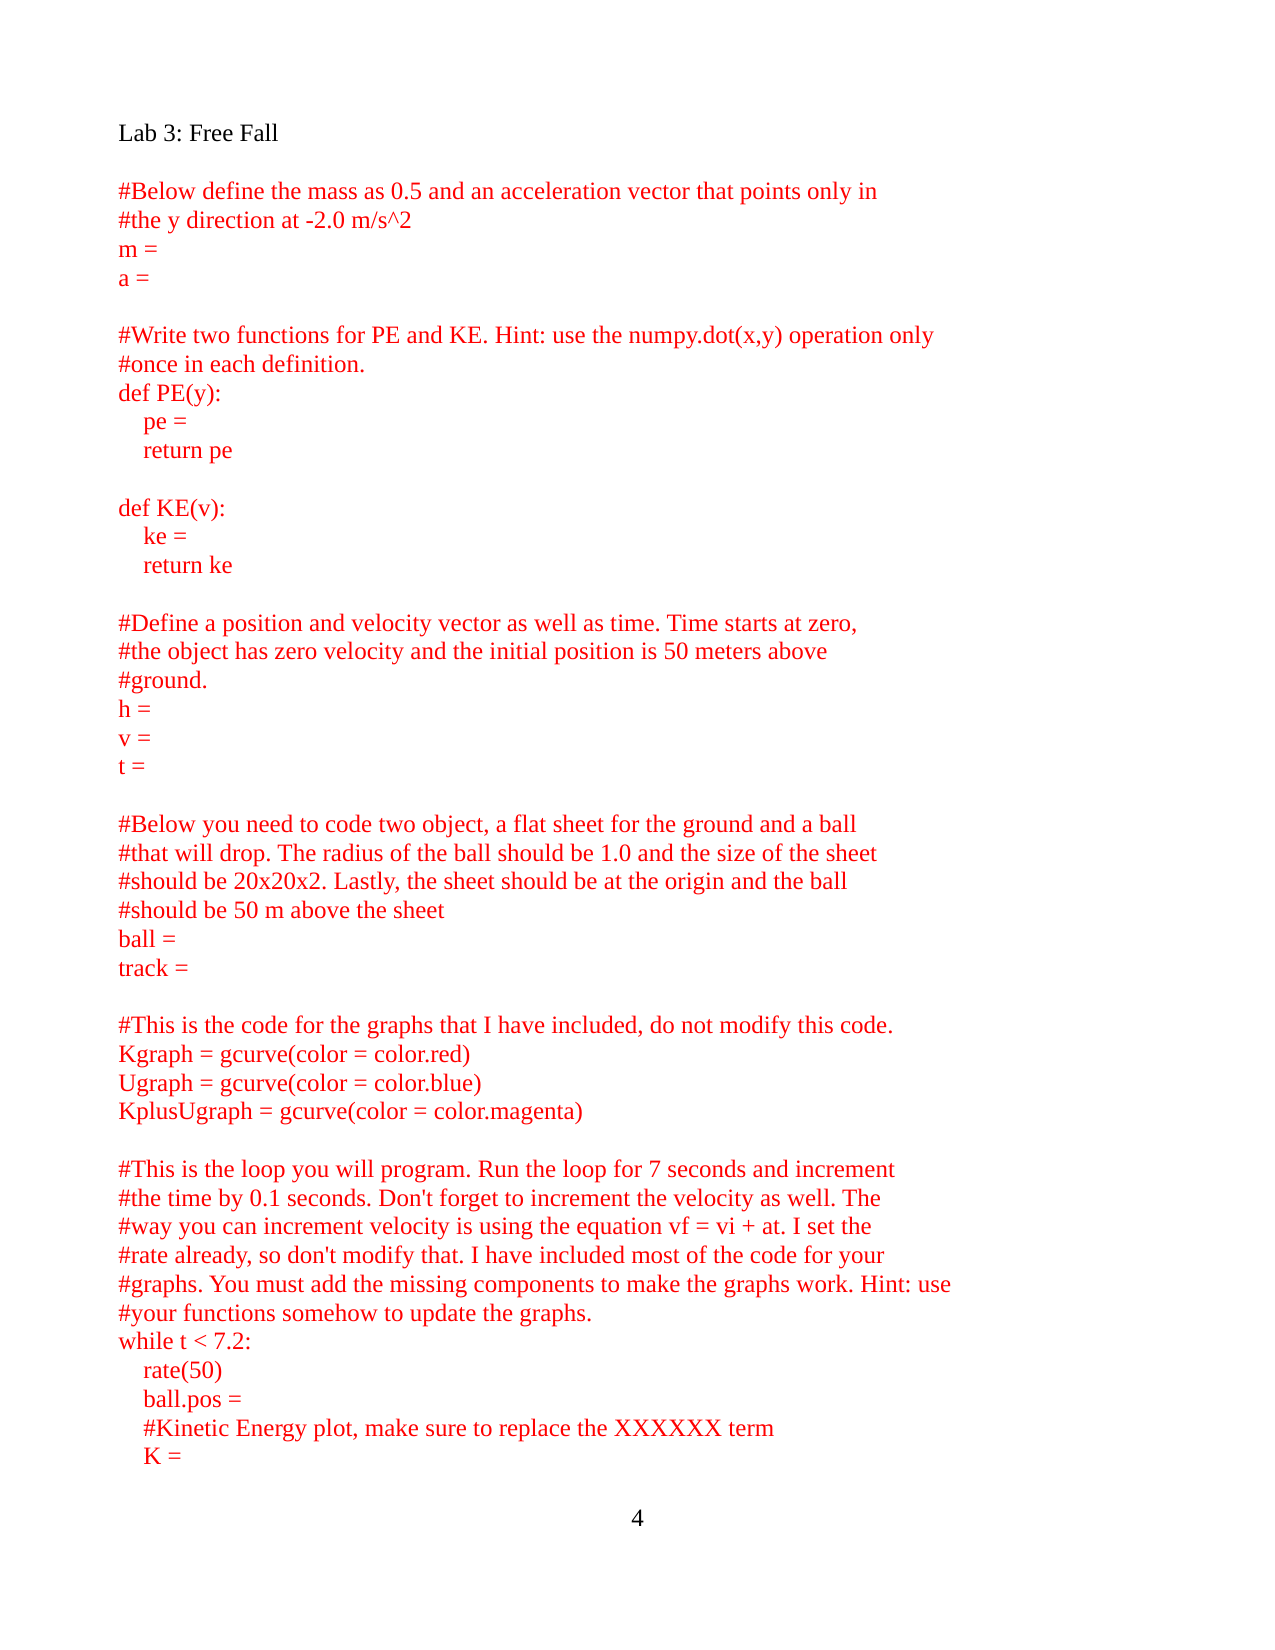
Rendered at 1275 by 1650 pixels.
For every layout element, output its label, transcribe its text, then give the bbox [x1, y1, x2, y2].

text #that will drop. The radius of the ball should be 1.0 and the size of the sheet [118, 838, 1157, 866]
text #Define a position and velocity vector as well as time. Time starts at zero, [118, 608, 1157, 636]
text K = [118, 1441, 1157, 1470]
text track = [118, 953, 1157, 981]
text #the object has zero velocity and the initial position is 50 meters above [118, 636, 1157, 665]
text #should be 50 m above the sheet [118, 895, 1157, 924]
text #ground. [118, 665, 1157, 694]
text #once in each definition. [118, 349, 1157, 378]
text #rate already, so don't modify that. I have included most of the code for your [118, 1240, 1157, 1269]
text #Below define the mass as 0.5 and an acceleration vector that points only in [118, 176, 1157, 205]
text ke = [118, 521, 1157, 550]
text #Write two functions for PE and KE. Hint: use the numpy.dot(x,y) operation only [118, 320, 1157, 349]
text ball.pos = [118, 1384, 1157, 1413]
text #your functions somehow to update the graphs. [118, 1298, 1157, 1326]
text ball = [118, 924, 1157, 953]
text h = [118, 694, 1157, 723]
text #Kinetic Energy plot, make sure to replace the XXXXXX term [118, 1413, 1157, 1441]
text KplusUgraph = gcurve(color = color.magenta) [118, 1096, 1157, 1125]
text pe = [118, 406, 1157, 435]
text t = [118, 751, 1157, 780]
text #This is the code for the graphs that I have included, do not modify this code. [118, 1010, 1157, 1039]
text rate(50) [118, 1355, 1157, 1384]
text #should be 20x20x2. Lastly, the sheet should be at the origin and the ball [118, 866, 1157, 895]
text #way you can increment velocity is using the equation vf = vi + at. I set the [118, 1211, 1157, 1240]
text def KE(v): [118, 493, 1157, 521]
text Kgraph = gcurve(color = color.red) [118, 1039, 1157, 1068]
text #the time by 0.1 seconds. Don't forget to increment the velocity as well. The [118, 1183, 1157, 1211]
text #the y direction at -2.0 m/s^2 [118, 205, 1157, 234]
text m = [118, 234, 1157, 263]
text #graphs. You must add the missing components to make the graphs work. Hint: use [118, 1269, 1157, 1298]
text return pe [118, 435, 1157, 464]
text while t < 7.2: [118, 1326, 1157, 1355]
text #Below you need to code two object, a flat sheet for the ground and a ball [118, 809, 1157, 838]
text #This is the loop you will program. Run the loop for 7 seconds and increment [118, 1154, 1157, 1183]
text a = [118, 263, 1157, 291]
text Ugraph = gcurve(color = color.blue) [118, 1068, 1157, 1096]
text v = [118, 723, 1157, 751]
text def PE(y): [118, 378, 1157, 406]
text return ke [118, 550, 1157, 579]
